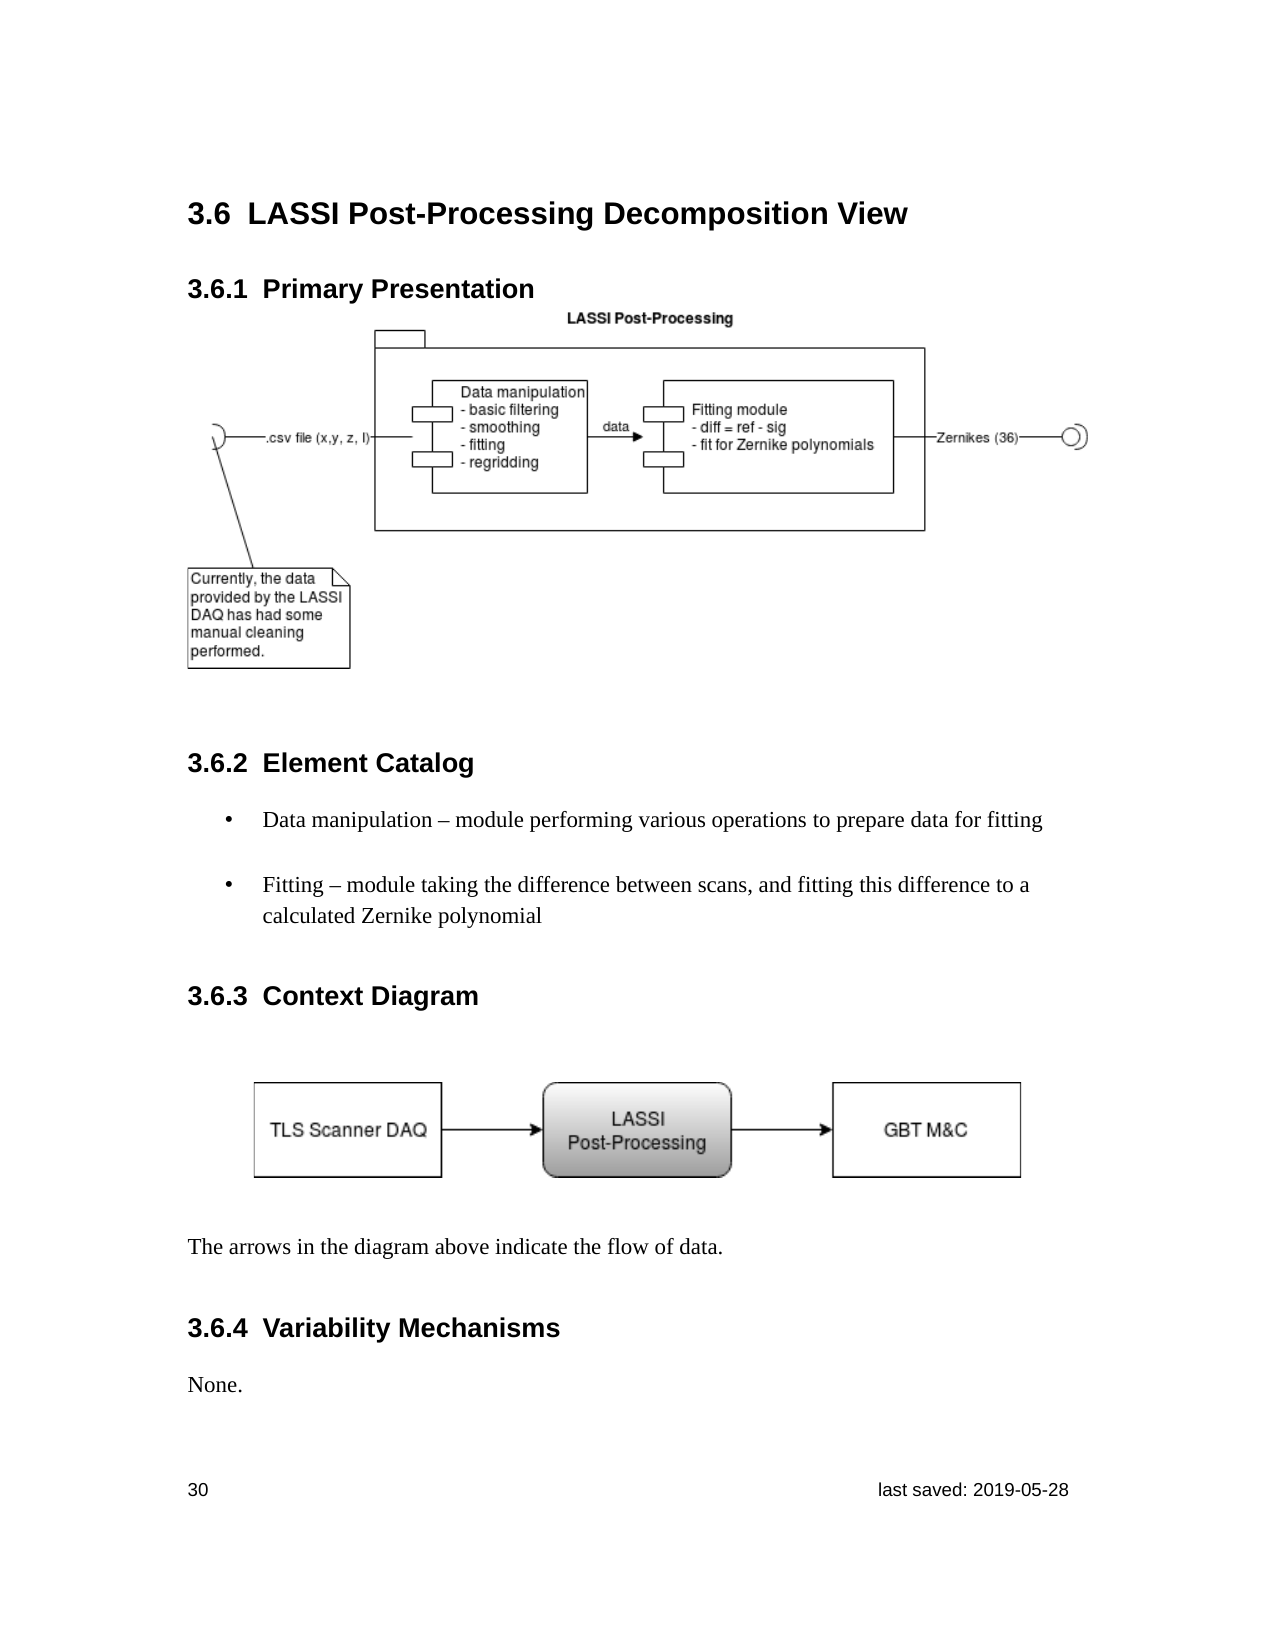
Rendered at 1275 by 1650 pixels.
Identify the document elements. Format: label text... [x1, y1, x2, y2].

text The arrows in the diagram above indicate the flow of data. [187, 1228, 1087, 1259]
subtitle Primary Presentation [187, 269, 1087, 304]
picture [187, 310, 1088, 669]
subtitle Element Catalog [187, 743, 1087, 778]
list Fitting – module taking the difference between scans, and fitting this difference to a calculated Zernike polynomial [225, 866, 1087, 928]
picture [253, 1082, 1022, 1178]
subtitle Context Diagram [187, 976, 1087, 1012]
subtitle Variability Mechanisms [187, 1307, 1087, 1343]
subtitle LASSI Post-Processing Decomposition View [187, 192, 1087, 231]
text None. [187, 1366, 1087, 1397]
list Data manipulation – module performing various operations to prepare data for fitting [225, 801, 1087, 832]
